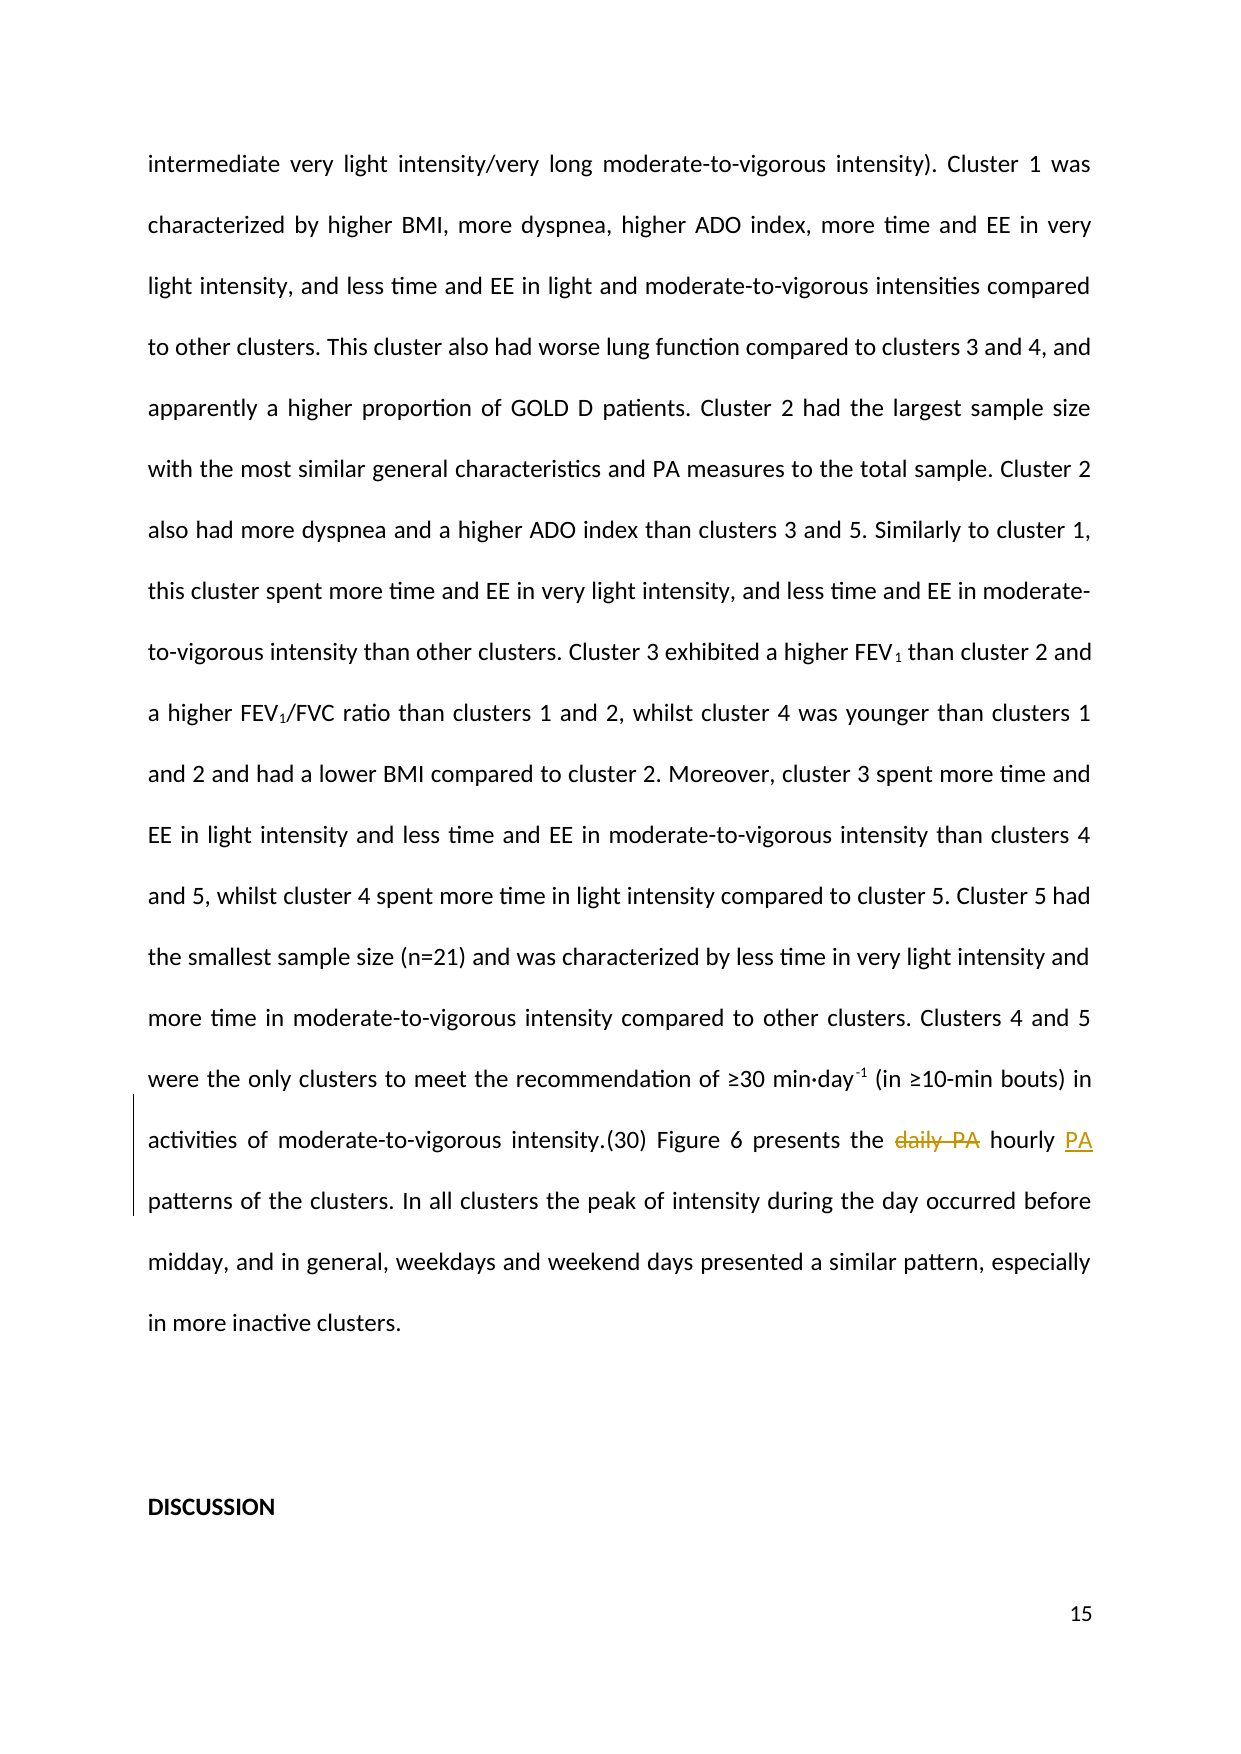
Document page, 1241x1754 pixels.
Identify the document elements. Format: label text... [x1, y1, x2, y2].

text intermediate very light intensity/very long moderate-to-vigorous intensity). Cluster 1 was characterized by higher BMI, more dyspnea, higher ADO index, more time and EE in very light intensity, and less time and EE in light and moderate-to-vigorous intensities compared to other clusters. This cluster also had worse lung function compared to clusters 3 and 4, and apparently a higher proportion of GOLD D patients. Cluster 2 had the largest sample size with the most similar general characteristics and PA measures to the total sample. Cluster 2 also had more dyspnea and a higher ADO index than clusters 3 and 5. Similarly to cluster 1, this cluster spent more time and EE in very light intensity, and less time and EE in moderate-to-vigorous intensity than other clusters. Cluster 3 exhibited a higher FEV1 than cluster 2 and a higher FEV1/FVC ratio than clusters 1 and 2, whilst cluster 4 was younger than clusters 1 and 2 and had a lower BMI compared to cluster 2. Moreover, cluster 3 spent more time and EE in light intensity and less time and EE in moderate-to-vigorous intensity than clusters 4 and 5, whilst cluster 4 spent more time in light intensity compared to cluster 5. Cluster 5 had the smallest sample size (n=21) and was characterized by less time in very light intensity and more time in moderate-to-vigorous intensity compared to other clusters. Clusters 4 and 5 were the only clusters to meet the recommendation of ≥30 min·day-1 (in ≥10-min bouts) in activities of moderate-to-vigorous intensity.(30) Figure 6 presents the hourly PA patterns of the clusters. In all clusters the peak of intensity during the day occurred before midday, and in general, weekdays and weekend days presented a similar pattern, especially in more inactive clusters. [148, 148, 1092, 1338]
list DISCUSSION [148, 1491, 1092, 1521]
